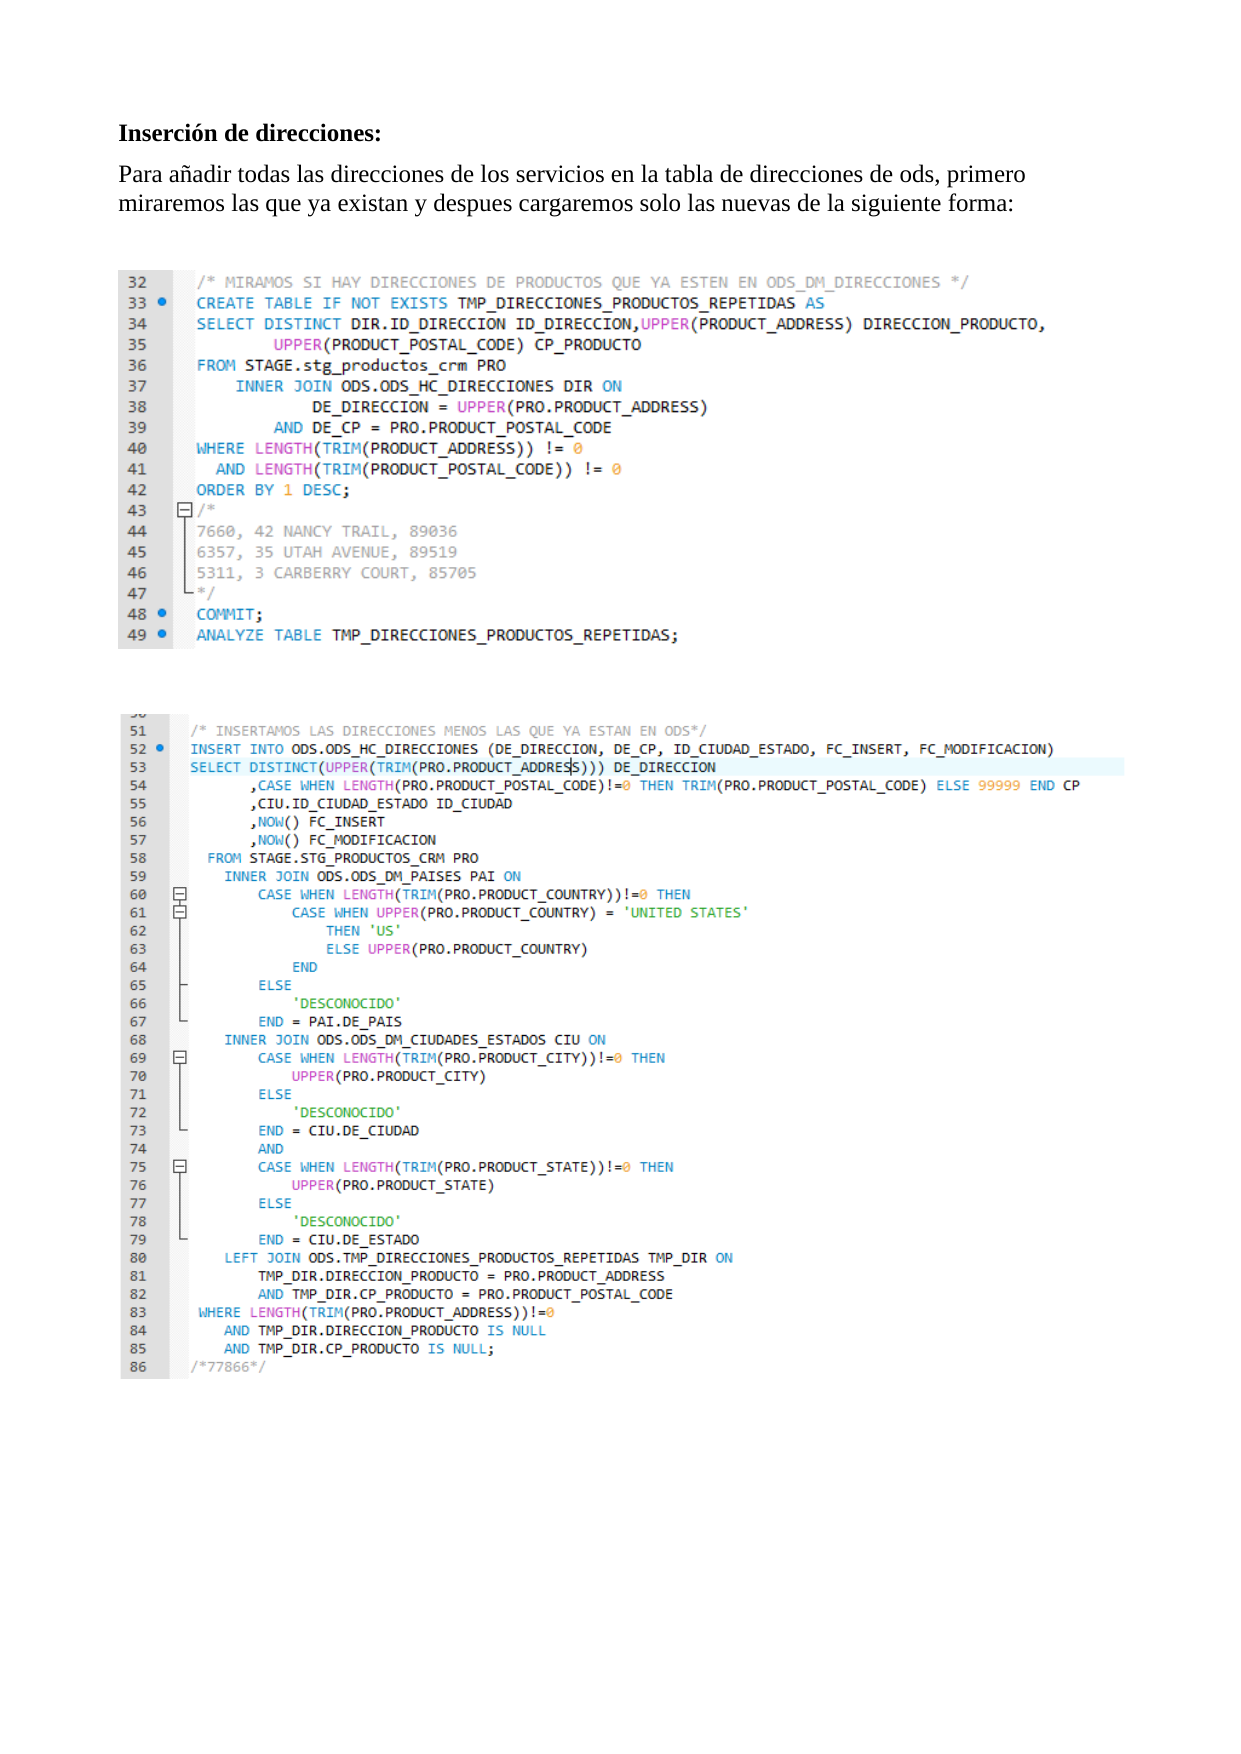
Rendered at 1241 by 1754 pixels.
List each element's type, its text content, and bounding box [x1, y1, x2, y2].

picture [118, 270, 1123, 649]
text Para añadir todas las direcciones de los servicios en la tabla de direcciones de ods, primero miraremos las que ya existan y despues cargaremos solo las nuevas de la siguiente forma: [118, 159, 1122, 217]
text Inserción de direcciones: [118, 118, 1122, 147]
picture [120, 714, 1125, 1379]
